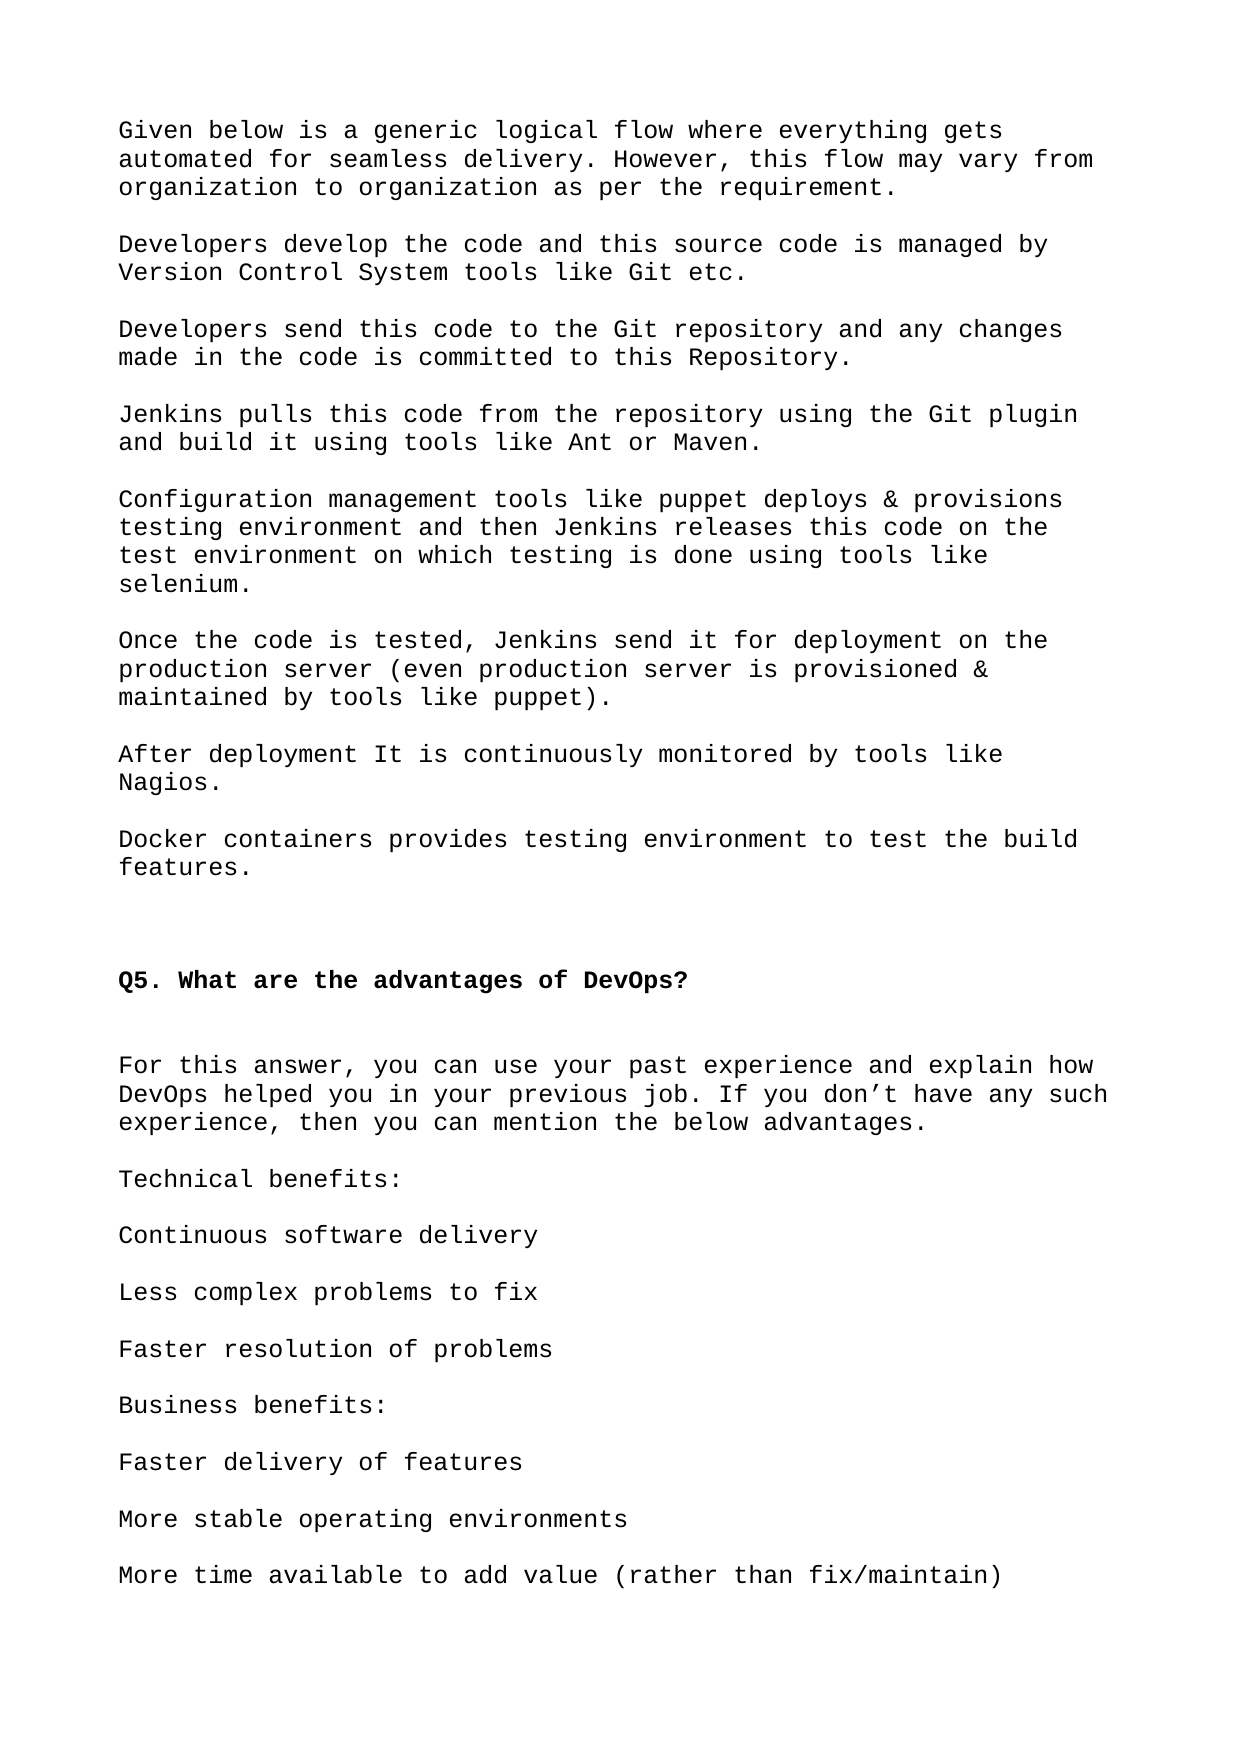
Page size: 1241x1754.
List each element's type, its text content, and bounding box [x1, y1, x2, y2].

text More stable operating environments [118, 1506, 1122, 1535]
text Docker containers provides testing environment to test the build features. [118, 826, 1122, 883]
text Jenkins pulls this code from the repository using the Git plugin and build it using tools like Ant or Maven. [118, 401, 1122, 458]
text Faster resolution of problems [118, 1336, 1122, 1365]
text Once the code is tested, Jenkins send it for deployment on the production server (even production server is provisioned & maintained by tools like puppet). [118, 628, 1122, 713]
text Less complex problems to fix [118, 1280, 1122, 1308]
text Continuous software delivery [118, 1223, 1122, 1251]
text Developers send this code to the Git repository and any changes made in the code is committed to this Repository. [118, 316, 1122, 373]
text Q5. What are the advantages of DevOps? [118, 968, 1122, 996]
text Given below is a generic logical flow where everything gets automated for seamless delivery. However, this flow may vary from organization to organization as per the requirement. [118, 118, 1122, 203]
text Faster delivery of features [118, 1450, 1122, 1478]
text Technical benefits: [118, 1166, 1122, 1195]
text Developers develop the code and this source code is managed by Version Control System tools like Git etc. [118, 231, 1122, 288]
text Configuration management tools like puppet deploys & provisions testing environment and then Jenkins releases this code on the test environment on which testing is done using tools like selenium. [118, 486, 1122, 600]
text For this answer, you can use your past experience and explain how DevOps helped you in your previous job. If you don’t have any such experience, then you can mention the below advantages. [118, 1053, 1122, 1138]
text More time available to add value (rather than fix/maintain) [118, 1563, 1122, 1591]
text Business benefits: [118, 1393, 1122, 1421]
text After deployment It is continuously monitored by tools like Nagios. [118, 741, 1122, 798]
